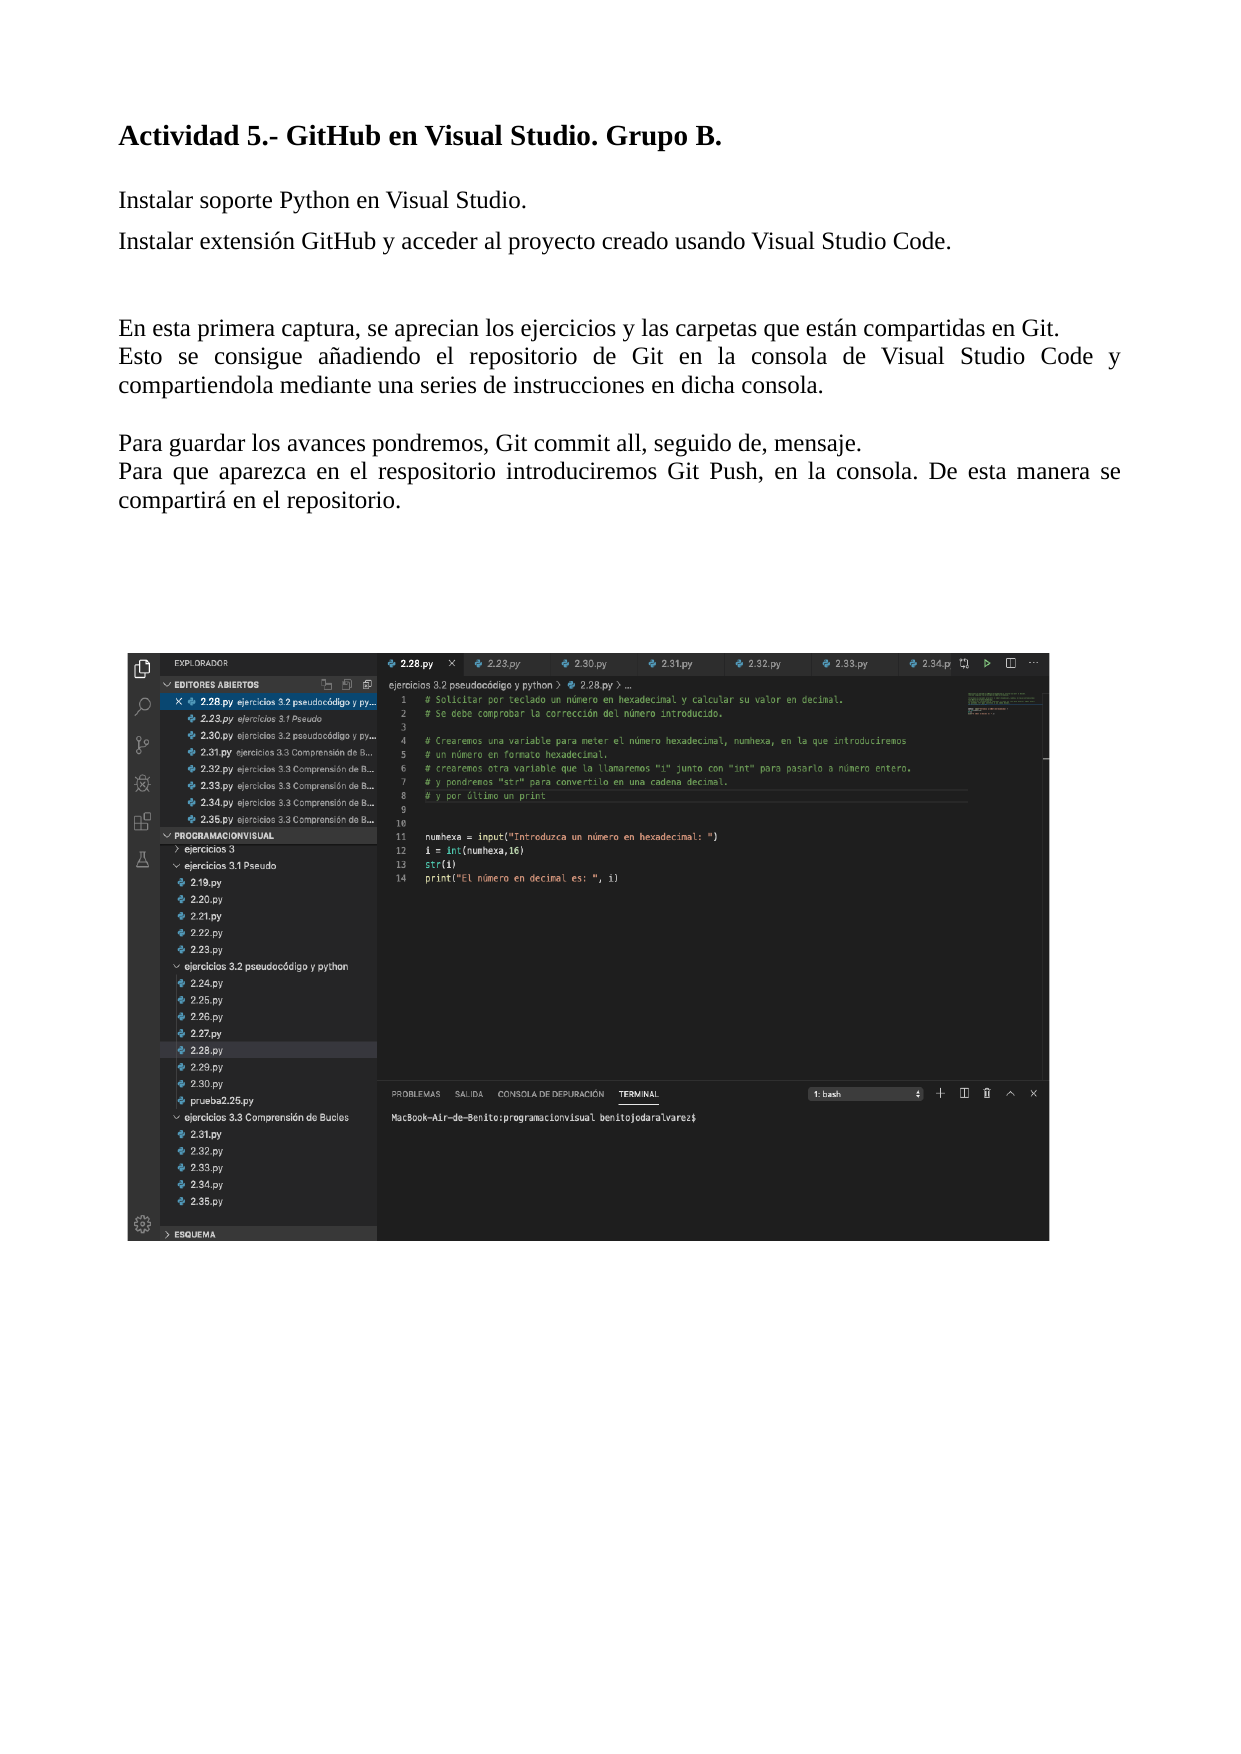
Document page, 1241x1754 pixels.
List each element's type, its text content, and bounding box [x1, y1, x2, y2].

text Para guardar los avances pondremos, Git commit all, seguido de, mensaje. [118, 428, 1122, 456]
text Instalar soporte Python en Visual Studio. [118, 185, 1122, 214]
text Esto se consigue añadiendo el repositorio de Git en la consola de Visual Studio Code y compartiendola mediante una series de instrucciones en dicha consola. [118, 341, 1122, 399]
text Para que aparezca en el respositorio introduciremos Git Push, en la consola. De esta manera se compartirá en el repositorio. [118, 456, 1122, 514]
text En esta primera captura, se aprecian los ejercicios y las carpetas que están compartidas en Git. [118, 313, 1122, 341]
picture [127, 653, 1050, 1241]
text Actividad 5.- GitHub en Visual Studio. Grupo B. [118, 118, 1122, 152]
text Instalar extensión GitHub y acceder al proyecto creado usando Visual Studio Code. [118, 226, 1122, 255]
